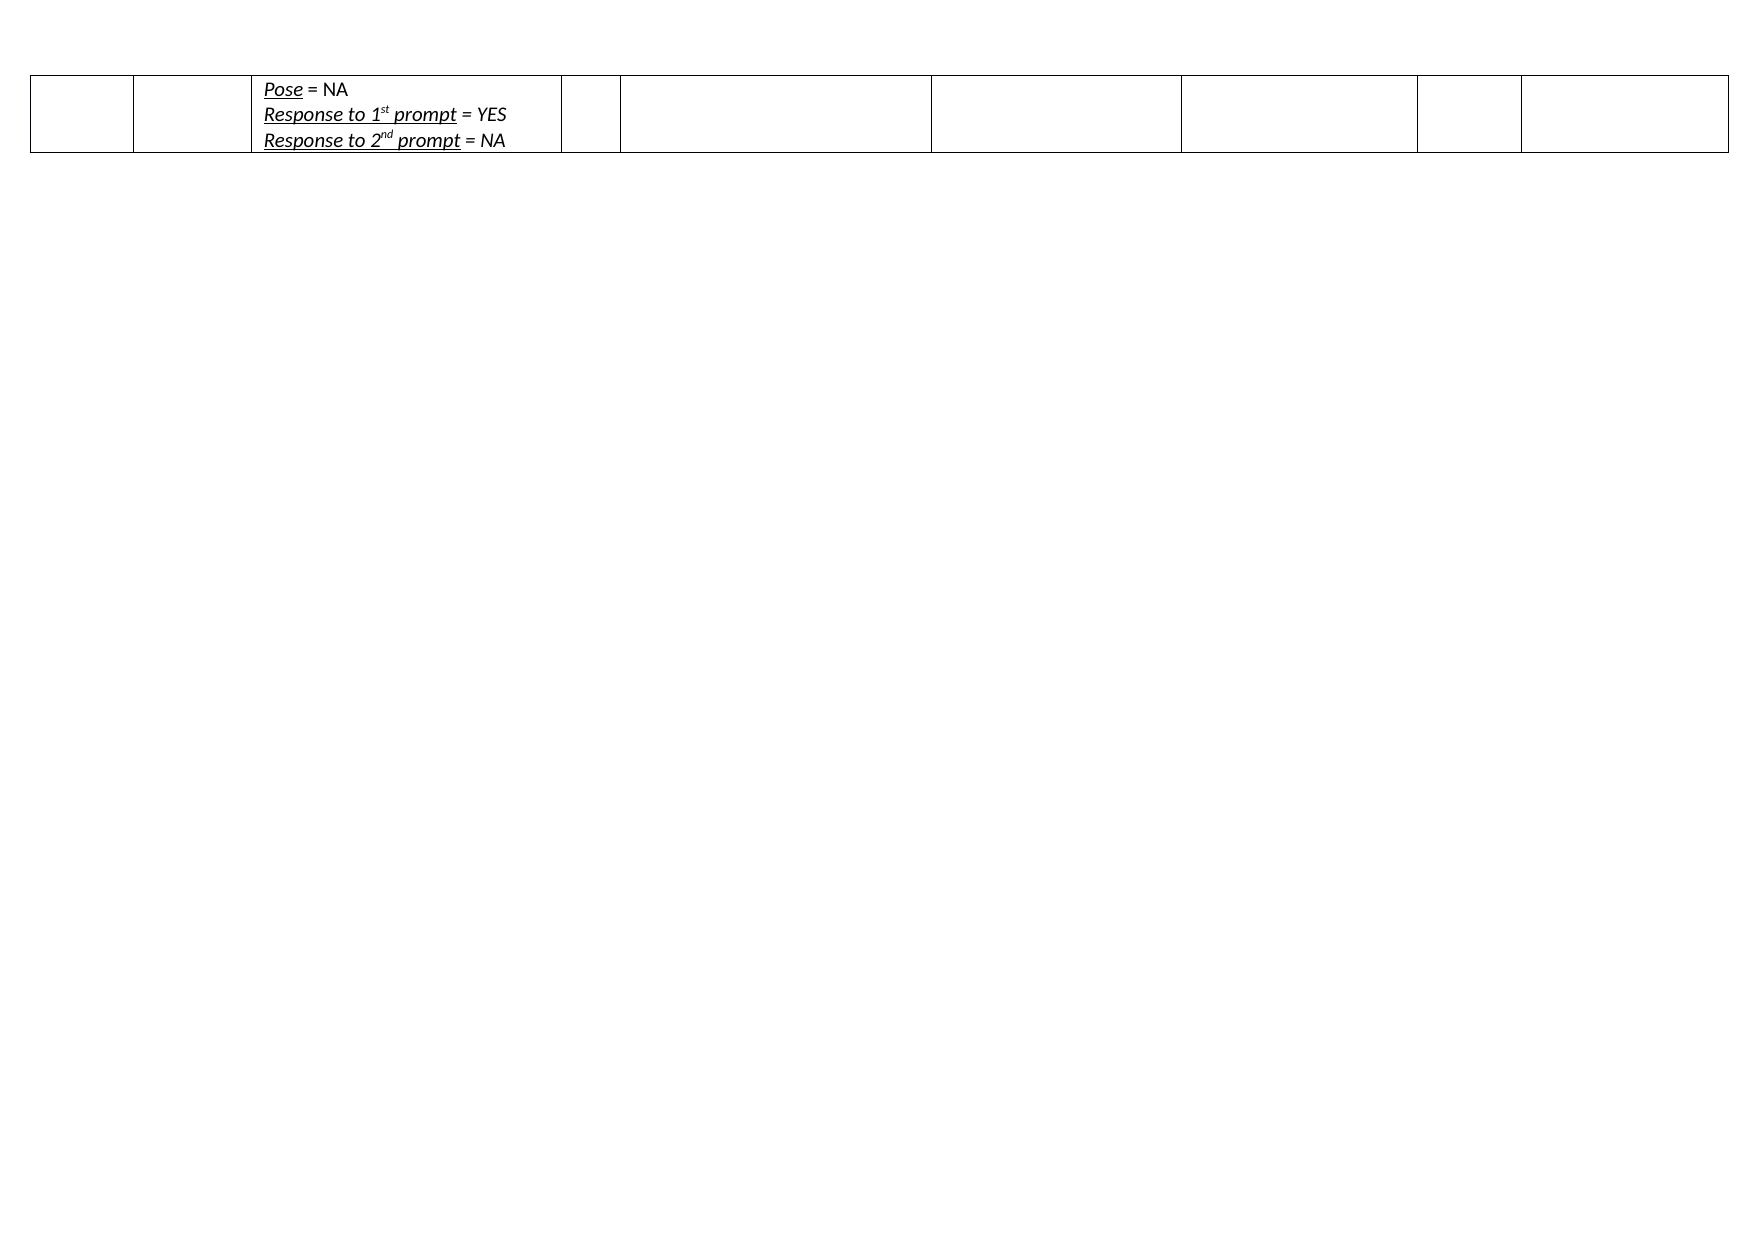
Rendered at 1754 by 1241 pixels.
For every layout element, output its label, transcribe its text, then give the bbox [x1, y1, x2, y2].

table_cell [134, 76, 251, 152]
table_cell [932, 76, 1181, 152]
table_cell [1522, 76, 1728, 152]
table_cell [1418, 76, 1521, 152]
table_cell [621, 76, 931, 152]
table_cell [31, 76, 133, 152]
table_cell Pose = NA Response to 1st prompt = YES Response to 2nd prompt = NA [252, 76, 561, 152]
table_cell [1182, 76, 1417, 152]
table_cell [562, 76, 620, 152]
